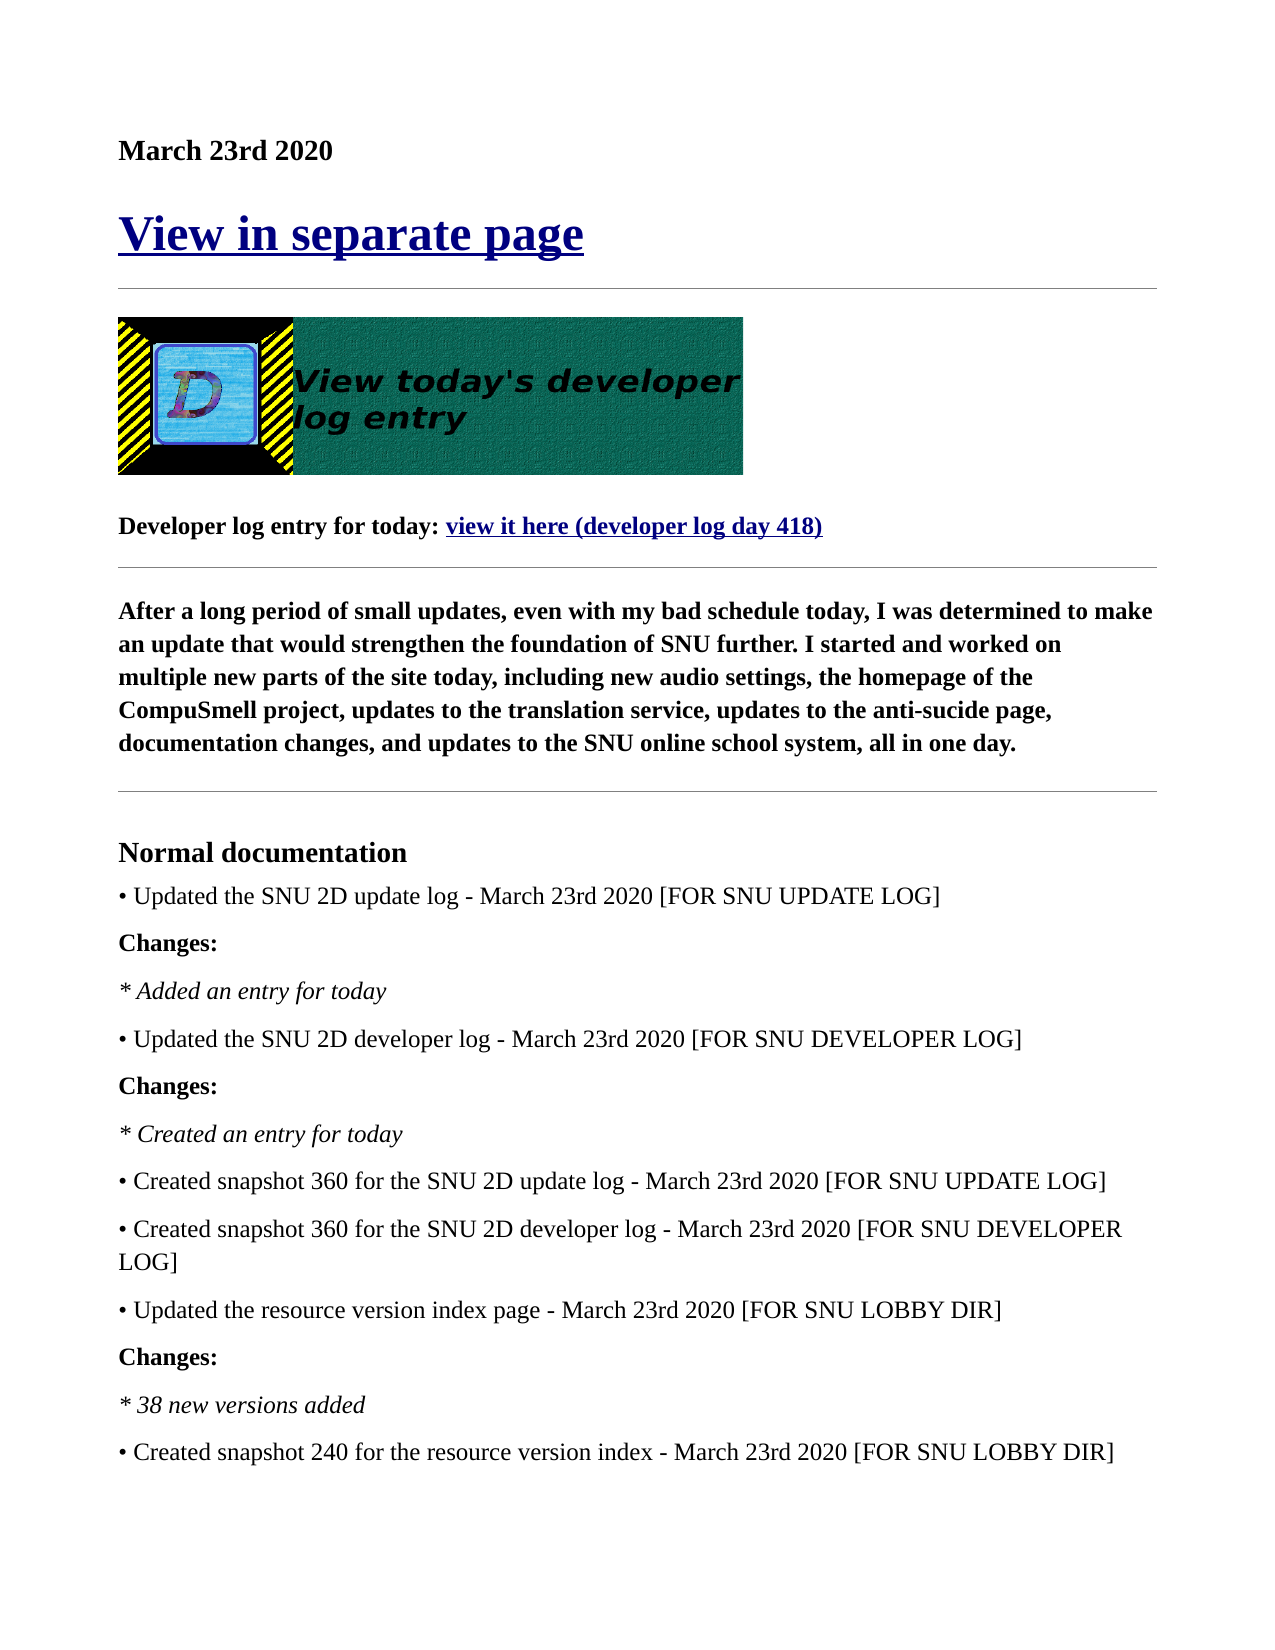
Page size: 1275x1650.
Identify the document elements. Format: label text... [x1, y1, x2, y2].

subtitle March 23rd 2020 [118, 133, 1157, 166]
subtitle Developer log entry for today: view it here (developer log day 418) [118, 511, 1157, 540]
text • Updated the SNU 2D update log - March 23rd 2020 [FOR SNU UPDATE LOG] [118, 881, 1157, 909]
subtitle View in separate page [118, 204, 1157, 261]
text • Created snapshot 360 for the SNU 2D update log - March 23rd 2020 [FOR SNU UPDATE LOG] [118, 1166, 1157, 1195]
text Changes: [118, 928, 1157, 957]
text * Added an entry for today [118, 976, 1157, 1005]
text Changes: [118, 1342, 1157, 1371]
text • Updated the resource version index page - March 23rd 2020 [FOR SNU LOBBY DIR] [118, 1295, 1157, 1323]
picture [118, 317, 744, 475]
text • Created snapshot 240 for the resource version index - March 23rd 2020 [FOR SNU LOBBY DIR] [118, 1437, 1157, 1466]
text • Created snapshot 360 for the SNU 2D developer log - March 23rd 2020 [FOR SNU DEVELOPER LOG] [118, 1214, 1157, 1276]
text Changes: [118, 1071, 1157, 1100]
text * Created an entry for today [118, 1119, 1157, 1148]
text After a long period of small updates, even with my bad schedule today, I was determined to make an update that would strengthen the foundation of SNU further. I started and worked on multiple new parts of the site today, including new audio settings, the homepage of the CompuSmell project, updates to the translation service, updates to the anti-sucide page, documentation changes, and updates to the SNU online school system, all in one day. [118, 596, 1157, 757]
text * 38 new versions added [118, 1390, 1157, 1419]
subtitle Normal documentation [118, 835, 1157, 868]
text • Updated the SNU 2D developer log - March 23rd 2020 [FOR SNU DEVELOPER LOG] [118, 1024, 1157, 1052]
